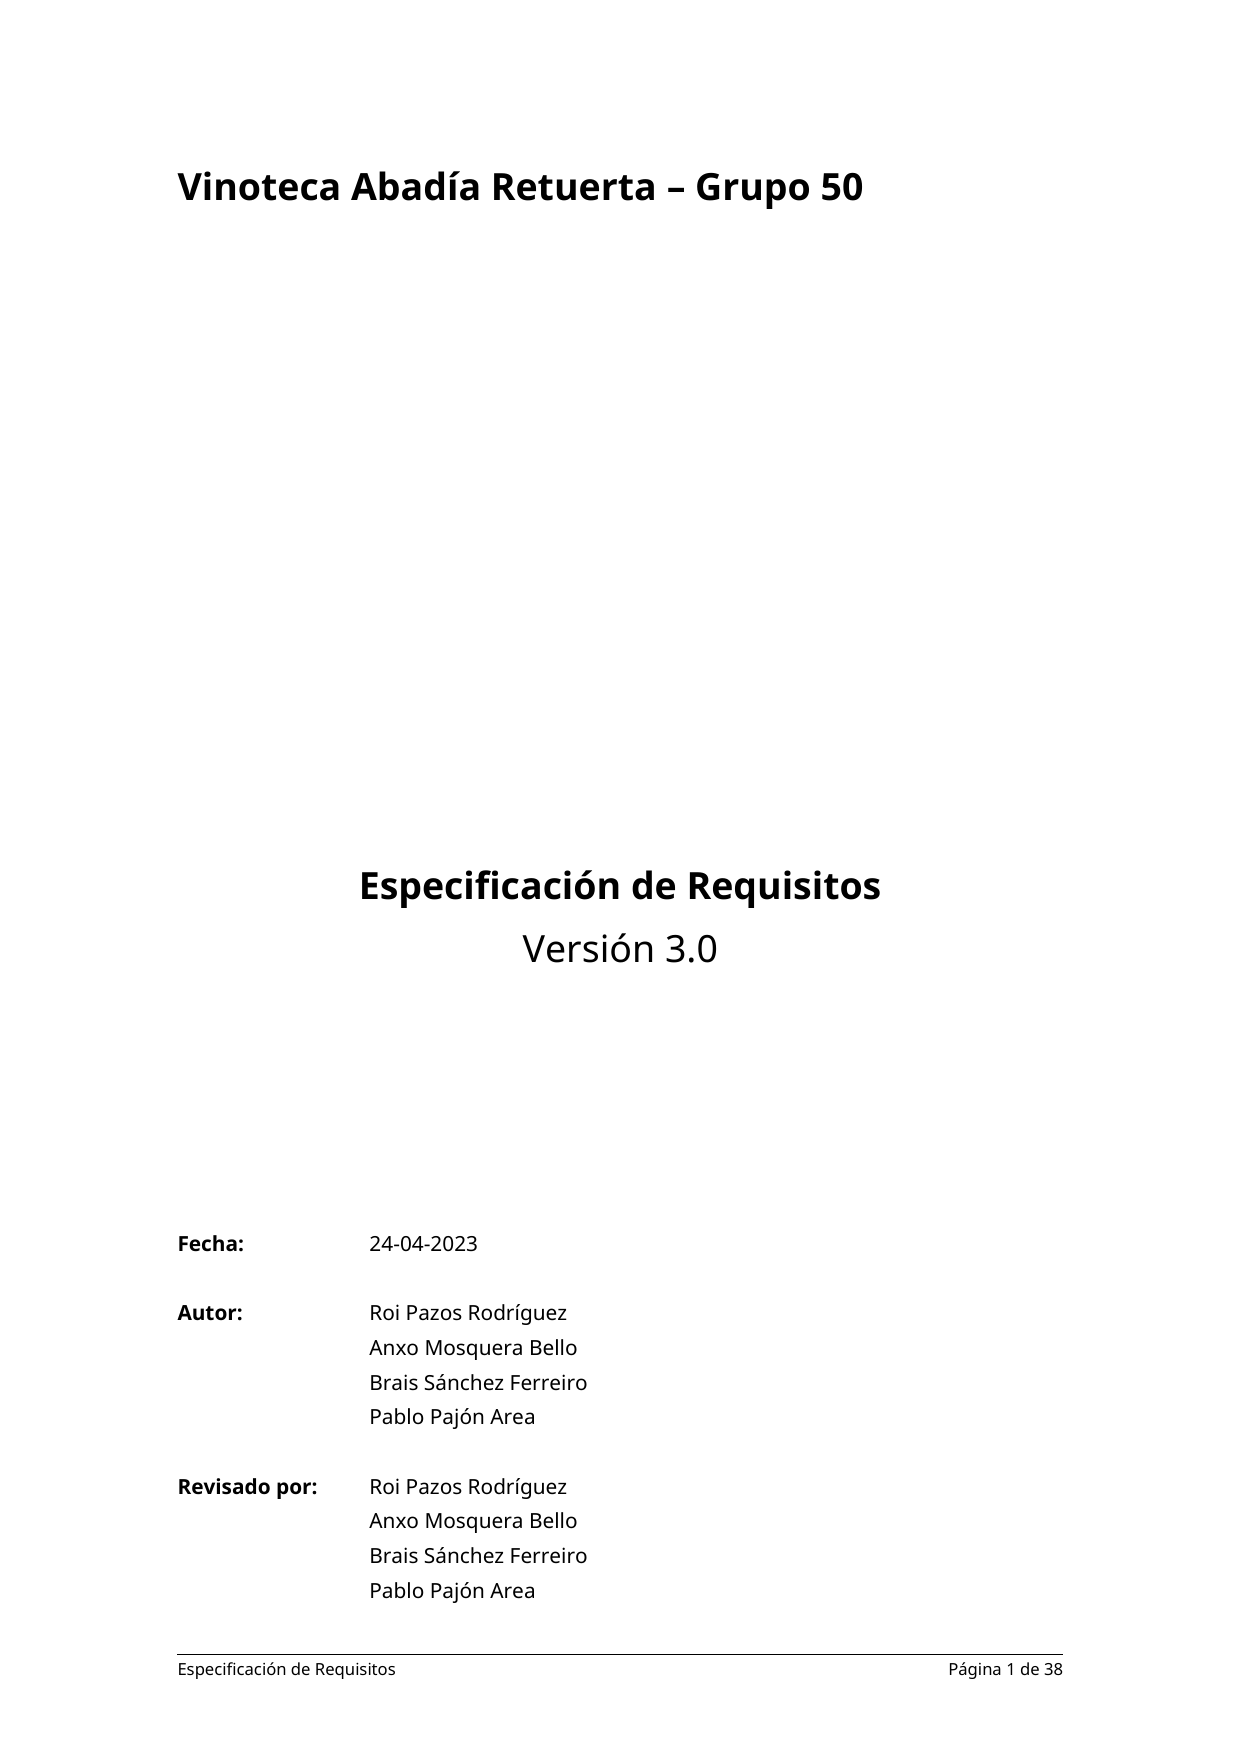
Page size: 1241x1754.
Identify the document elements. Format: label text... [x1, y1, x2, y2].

text Brais Sánchez Ferreiro [177, 1368, 1063, 1396]
text Pablo Pajón Area [177, 1576, 1063, 1604]
subtitle Versión 3.0 [177, 923, 1063, 974]
text Anxo Mosquera Bello [177, 1506, 1063, 1535]
text Fecha: 24-04-2023 [177, 1229, 1063, 1257]
text Revisado por: Roi Pazos Rodríguez [177, 1472, 1063, 1500]
text Pablo Pajón Area [177, 1402, 1063, 1431]
text Brais Sánchez Ferreiro [177, 1541, 1063, 1569]
text Autor: Roi Pazos Rodríguez [177, 1298, 1063, 1327]
text Anxo Mosquera Bello [177, 1333, 1063, 1361]
subtitle Especificación de Requisitos [177, 859, 1063, 910]
subtitle Vinoteca Abadía Retuerta – Grupo 50 [177, 160, 1063, 211]
